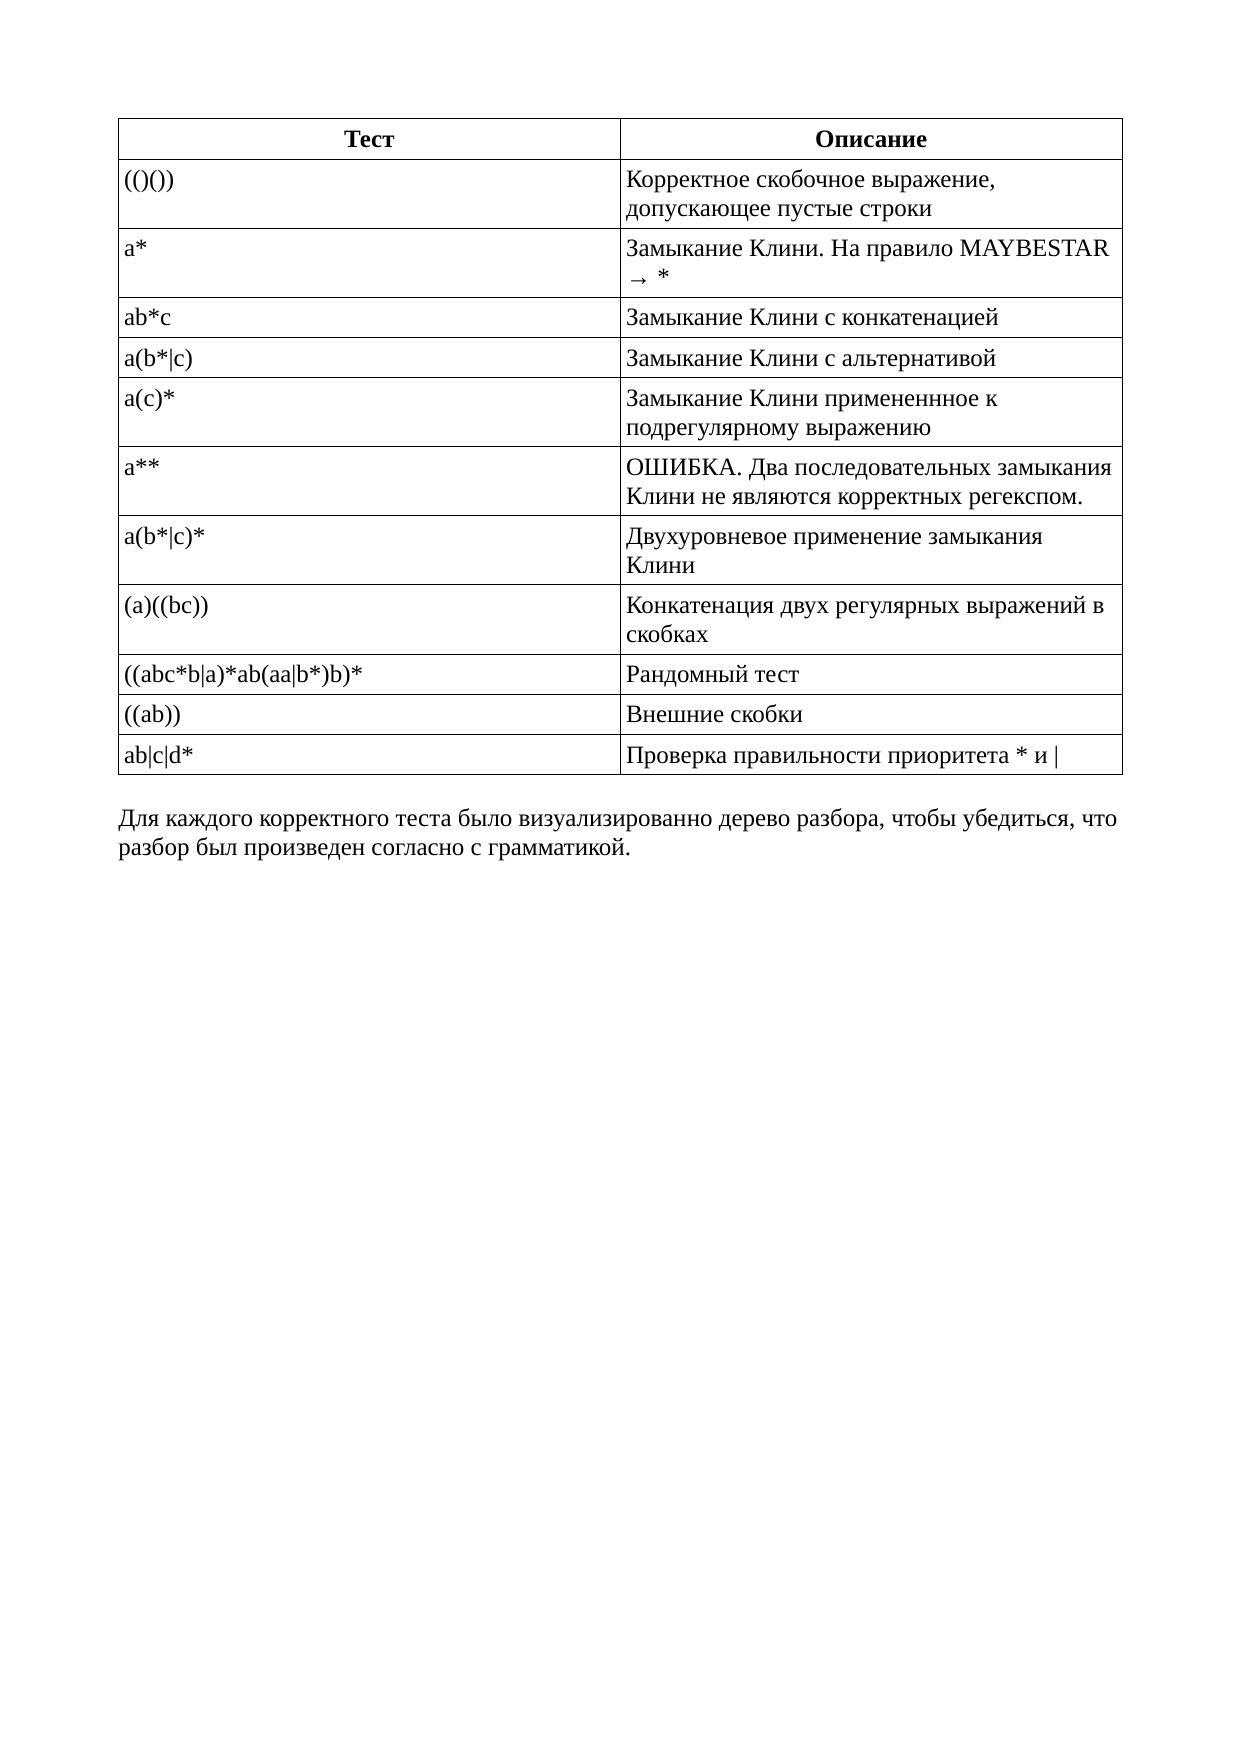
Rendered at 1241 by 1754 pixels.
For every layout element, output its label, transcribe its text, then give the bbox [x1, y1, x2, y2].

table_cell ОШИБКА. Два последовательных замыкания Клини не являются корректных регекспом. [621, 447, 1122, 515]
table_cell Внешние скобки [621, 695, 1122, 734]
text Для каждого корректного теста было визуализированно дерево разбора, чтобы убедиться, что разбор был произведен согласно с грамматикой. [118, 803, 1122, 861]
table_cell Замыкание Клини примененнное к подрегулярному выражению [621, 378, 1122, 446]
table_cell a* [119, 229, 620, 297]
table_cell (()()) [119, 160, 620, 227]
table_cell (a)((bc)) [119, 585, 620, 653]
table_header Тест [119, 119, 620, 158]
table_cell a(c)* [119, 378, 620, 446]
table_cell a(b*|c) [119, 338, 620, 377]
table_cell Замыкание Клини с альтернативой [621, 338, 1122, 377]
table_cell a** [119, 447, 620, 515]
table_cell Конкатенация двух регулярных выражений в скобках [621, 585, 1122, 653]
table_cell ab|c|d* [119, 735, 620, 774]
table_cell Замыкание Клини с конкатенацией [621, 298, 1122, 337]
table_cell Рандомный тест [621, 655, 1122, 694]
table_header Описание [621, 119, 1122, 158]
table_cell Замыкание Клини. На правило MAYBESTAR → * [621, 229, 1122, 297]
table_cell Корректное скобочное выражение, допускающее пустые строки [621, 160, 1122, 227]
table_cell ((abc*b|a)*ab(aa|b*)b)* [119, 655, 620, 694]
table_cell a(b*|c)* [119, 516, 620, 584]
table_cell Двухуровневое применение замыкания Клини [621, 516, 1122, 584]
table_cell ((ab)) [119, 695, 620, 734]
table_cell ab*c [119, 298, 620, 337]
table_cell Проверка правильности приоритета * и | [621, 735, 1122, 774]
